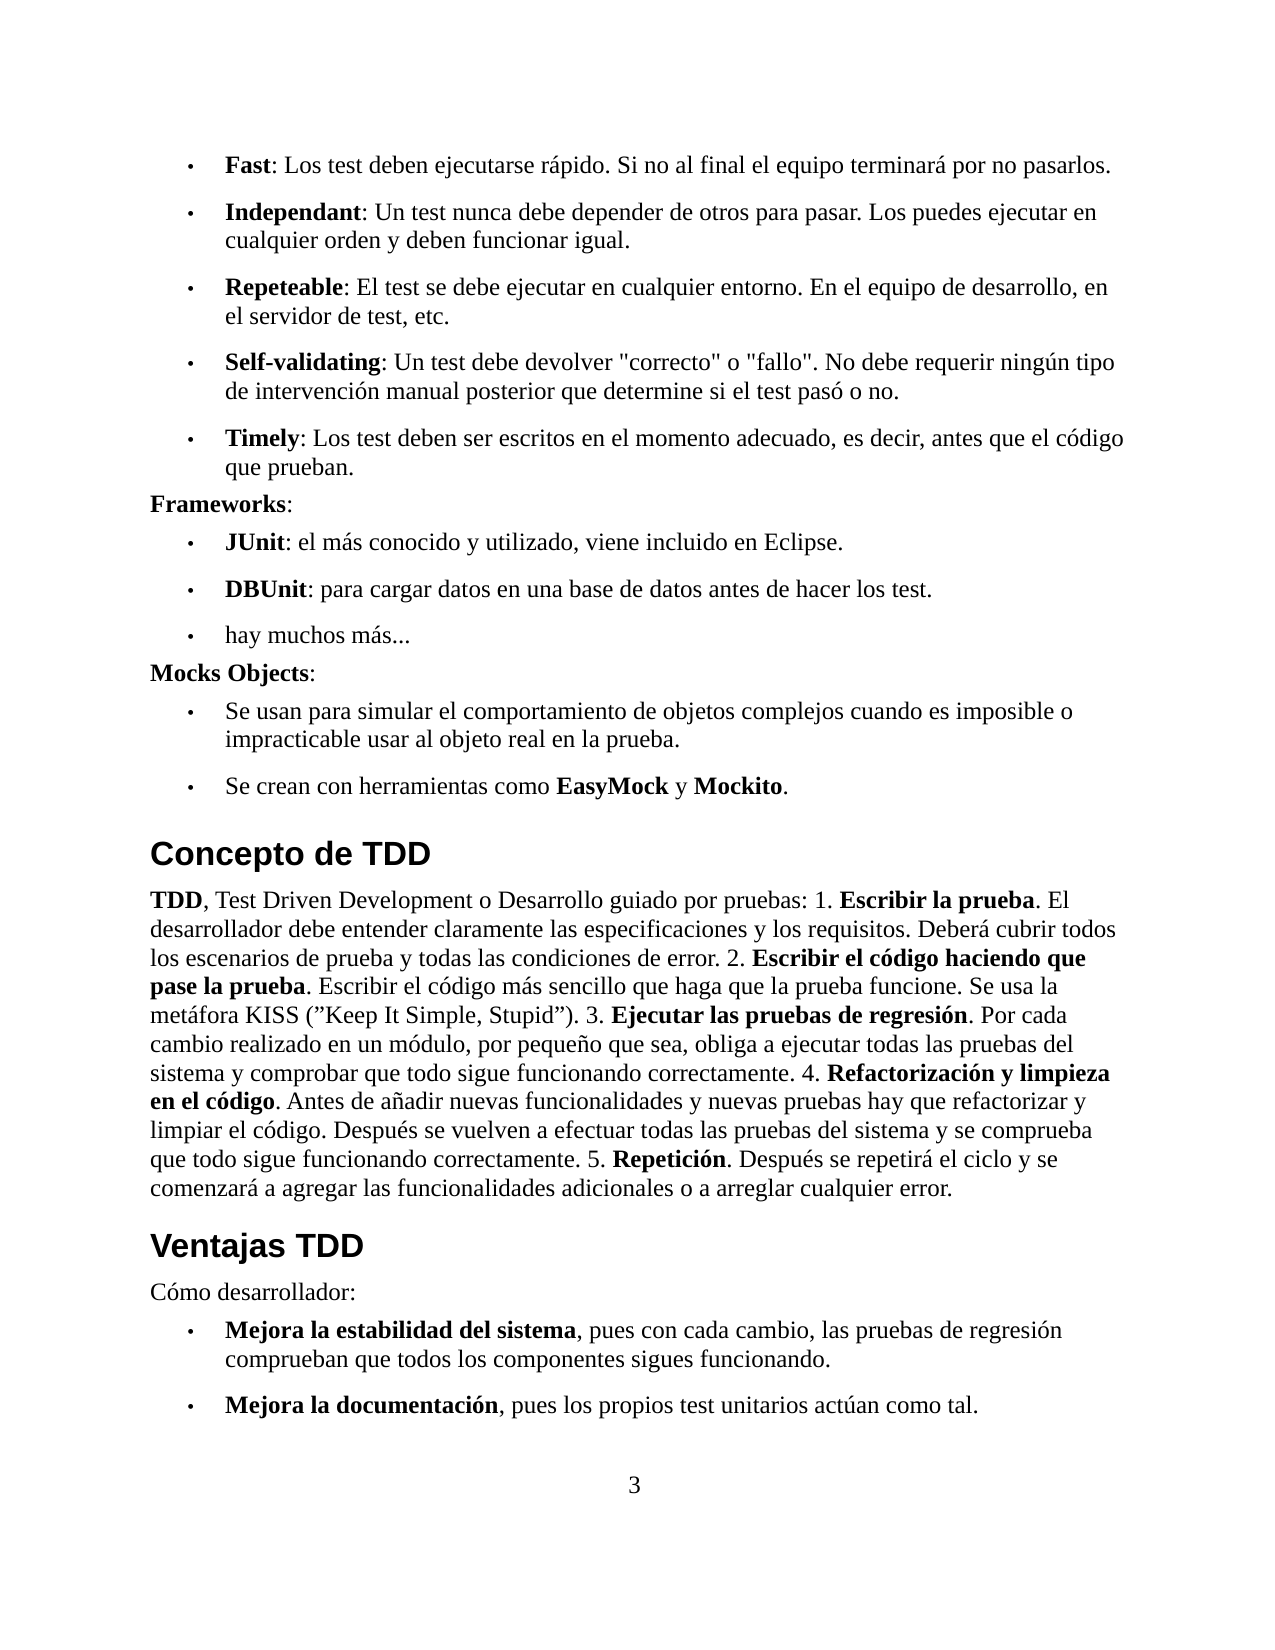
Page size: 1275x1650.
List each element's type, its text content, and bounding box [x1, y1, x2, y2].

list DBUnit: para cargar datos en una base de datos antes de hacer los test. [187, 574, 1125, 602]
list Mejora la documentación, pues los propios test unitarios actúan como tal. [187, 1391, 1125, 1419]
list Mejora la estabilidad del sistema, pues con cada cambio, las pruebas de regresión comprueban que todos los componentes sigues funcionando. [187, 1315, 1125, 1373]
list Independant: Un test nunca debe depender de otros para pasar. Los puedes ejecutar en cualquier orden y deben funcionar igual. [187, 197, 1125, 254]
list Self-validating: Un test debe devolver "correcto" o "fallo". No debe requerir ningún tipo de intervención manual posterior que determine si el test pasó o no. [187, 347, 1125, 405]
list Se usan para simular el comportamiento de objetos complejos cuando es imposible o impracticable usar al objeto real en la prueba. [187, 696, 1125, 753]
text TDD, Test Driven Development o Desarrollo guiado por pruebas: 1. Escribir la prueba. El desarrollador debe entender claramente las especificaciones y los requisitos. Deberá cubrir todos los escenarios de prueba y todas las condiciones de error. 2. Escribir el código haciendo que pase la prueba. Escribir el código más sencillo que haga que la prueba funcione. Se usa la metáfora KISS (”Keep It Simple, Stupid”). 3. Ejecutar las pruebas de regresión. Por cada cambio realizado en un módulo, por pequeño que sea, obliga a ejecutar todas las pruebas del sistema y comprobar que todo sigue funcionando correctamente. 4. Refactorización y limpieza en el código. Antes de añadir nuevas funcionalidades y nuevas pruebas hay que refactorizar y limpiar el código. Después se vuelven a efectuar todas las pruebas del sistema y se comprueba que todo sigue funcionando correctamente. 5. Repetición. Después se repetirá el ciclo y se comenzará a agregar las funcionalidades adicionales o a arreglar cualquier error. [150, 885, 1125, 1201]
list hay muchos más... [187, 620, 1125, 649]
subtitle Concepto de TDD [150, 834, 1125, 873]
text Cómo desarrollador: [150, 1277, 1125, 1306]
list Timely: Los test deben ser escritos en el momento adecuado, es decir, antes que el código que prueban. [187, 423, 1125, 480]
text Frameworks: [150, 489, 1125, 518]
text Mocks Objects: [150, 658, 1125, 687]
list Se crean con herramientas como EasyMock y Mockito. [187, 771, 1125, 800]
list JUnit: el más conocido y utilizado, viene incluido en Eclipse. [187, 527, 1125, 556]
list Repeteable: El test se debe ejecutar en cualquier entorno. En el equipo de desarrollo, en el servidor de test, etc. [187, 272, 1125, 329]
list Fast: Los test deben ejecutarse rápido. Si no al final el equipo terminará por no pasarlos. [187, 150, 1125, 179]
subtitle Ventajas TDD [150, 1226, 1125, 1265]
